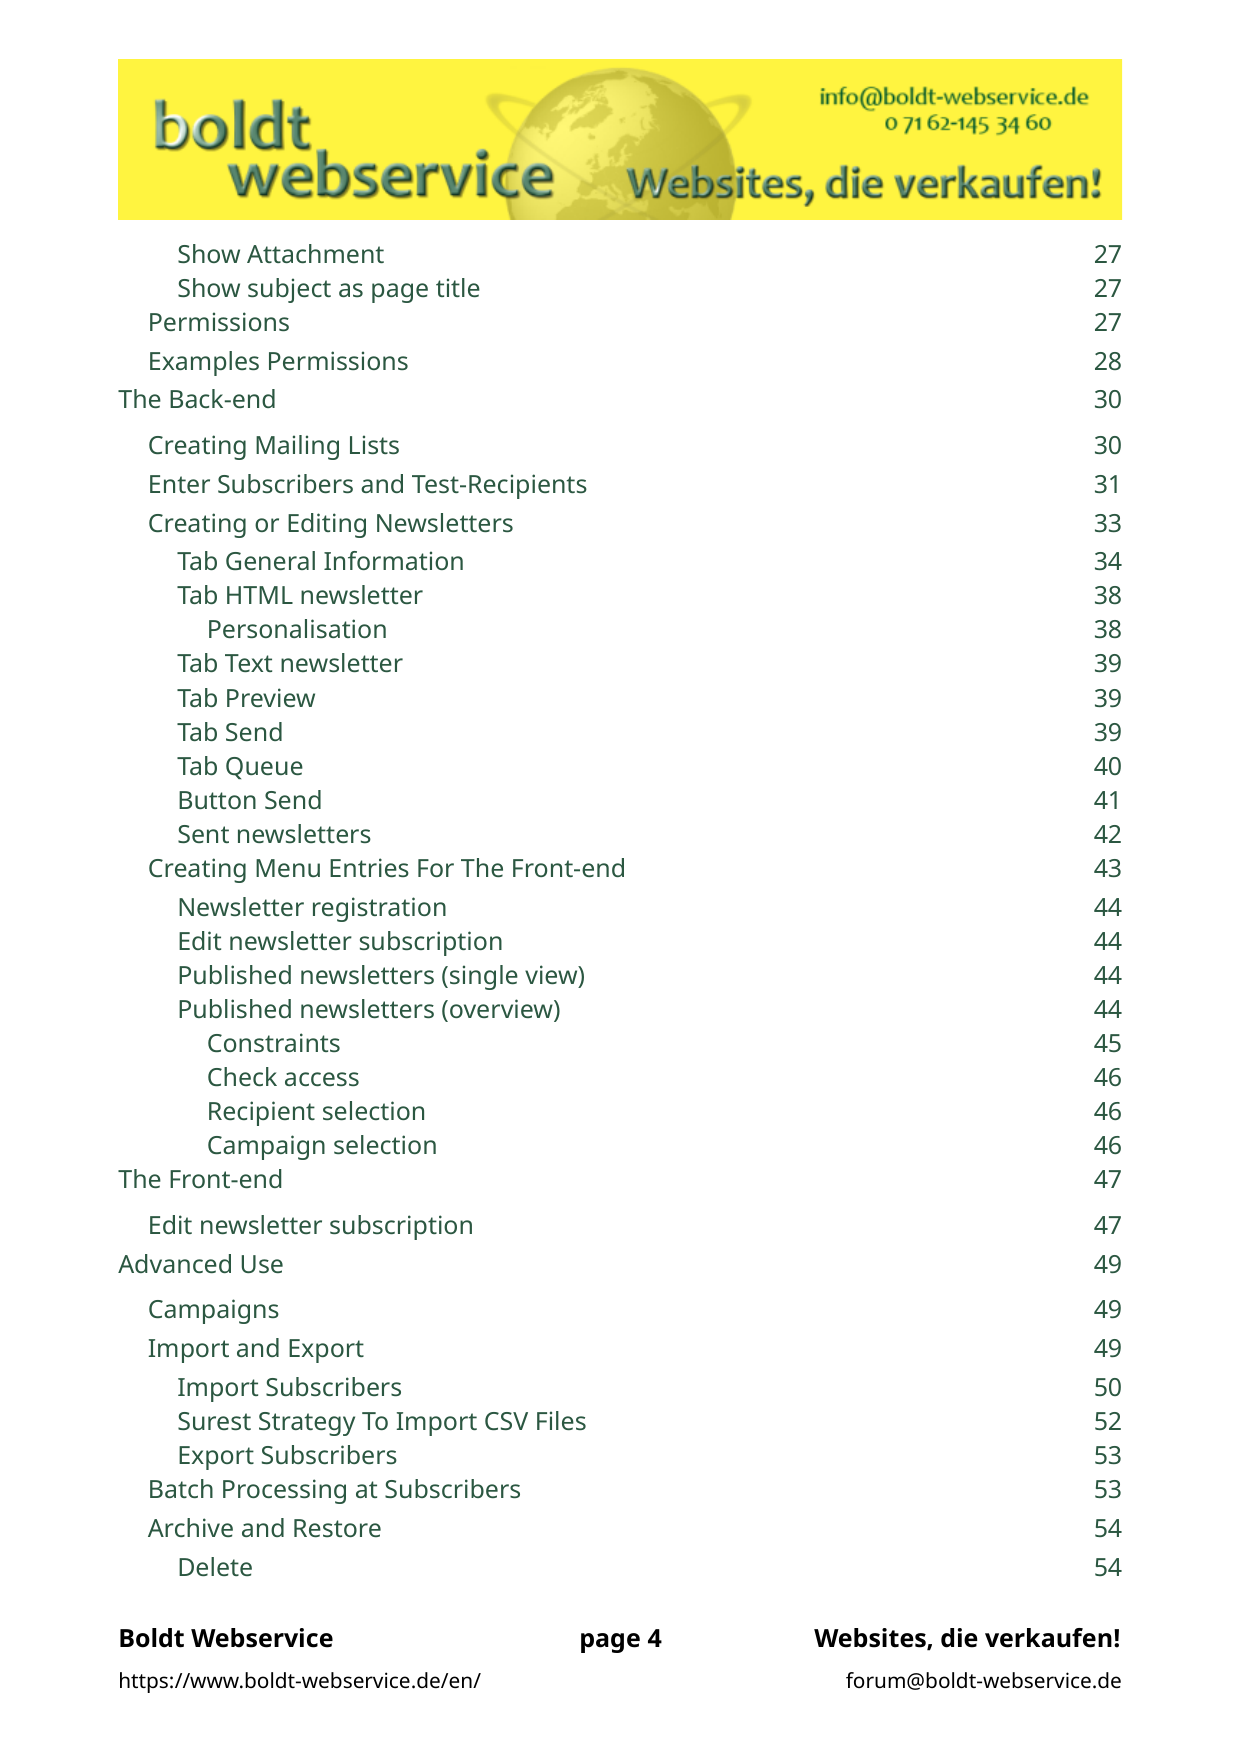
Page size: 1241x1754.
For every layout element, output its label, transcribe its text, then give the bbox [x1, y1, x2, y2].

text Batch Processing at Subscribers 53 [148, 1472, 1122, 1506]
text Campaigns 49 [148, 1292, 1122, 1326]
text Published newsletters (overview) 44 [177, 991, 1122, 1026]
text The Back-end 30 [118, 382, 1122, 416]
text Tab Text newsletter 39 [177, 646, 1122, 680]
text Sent newsletters 42 [177, 816, 1122, 851]
text Check access 46 [207, 1059, 1122, 1094]
text Surest Strategy To Import CSV Files 52 [177, 1404, 1122, 1438]
text Tab HTML newsletter 38 [177, 578, 1122, 612]
text Tab Preview 39 [177, 680, 1122, 714]
text Tab Send 39 [177, 714, 1122, 748]
text Published newsletters (single view) 44 [177, 957, 1122, 991]
text Newsletter registration 44 [177, 889, 1122, 923]
text Constraints 45 [207, 1026, 1122, 1059]
text Archive and Restore 54 [148, 1511, 1122, 1545]
text Import Subscribers 50 [177, 1370, 1122, 1404]
text Edit newsletter subscription 47 [148, 1208, 1122, 1242]
text Recipient selection 46 [207, 1094, 1122, 1128]
picture [118, 59, 1123, 220]
text Tab General Information 34 [177, 544, 1122, 578]
text Creating or Editing Newsletters 33 [148, 505, 1122, 539]
text Advanced Use 49 [118, 1246, 1122, 1280]
text Permissions 27 [148, 304, 1122, 338]
text Delete 54 [177, 1549, 1122, 1583]
text Enter Subscribers and Test-Recipients 31 [148, 466, 1122, 501]
text Import and Export 49 [148, 1331, 1122, 1365]
text Button Send 41 [177, 782, 1122, 816]
text Show Attachment 27 [177, 236, 1122, 270]
text Edit newsletter subscription 44 [177, 923, 1122, 957]
text Tab Queue 40 [177, 748, 1122, 782]
text Creating Menu Entries For The Front-end 43 [148, 851, 1122, 884]
text Personalisation 38 [207, 612, 1122, 646]
text Campaign selection 46 [207, 1128, 1122, 1162]
text Creating Mailing Lists 30 [148, 428, 1122, 462]
text Show subject as page title 27 [177, 270, 1122, 304]
text Export Subscribers 53 [177, 1438, 1122, 1472]
text Examples Permissions 28 [148, 343, 1122, 377]
text The Front-end 47 [118, 1162, 1122, 1196]
